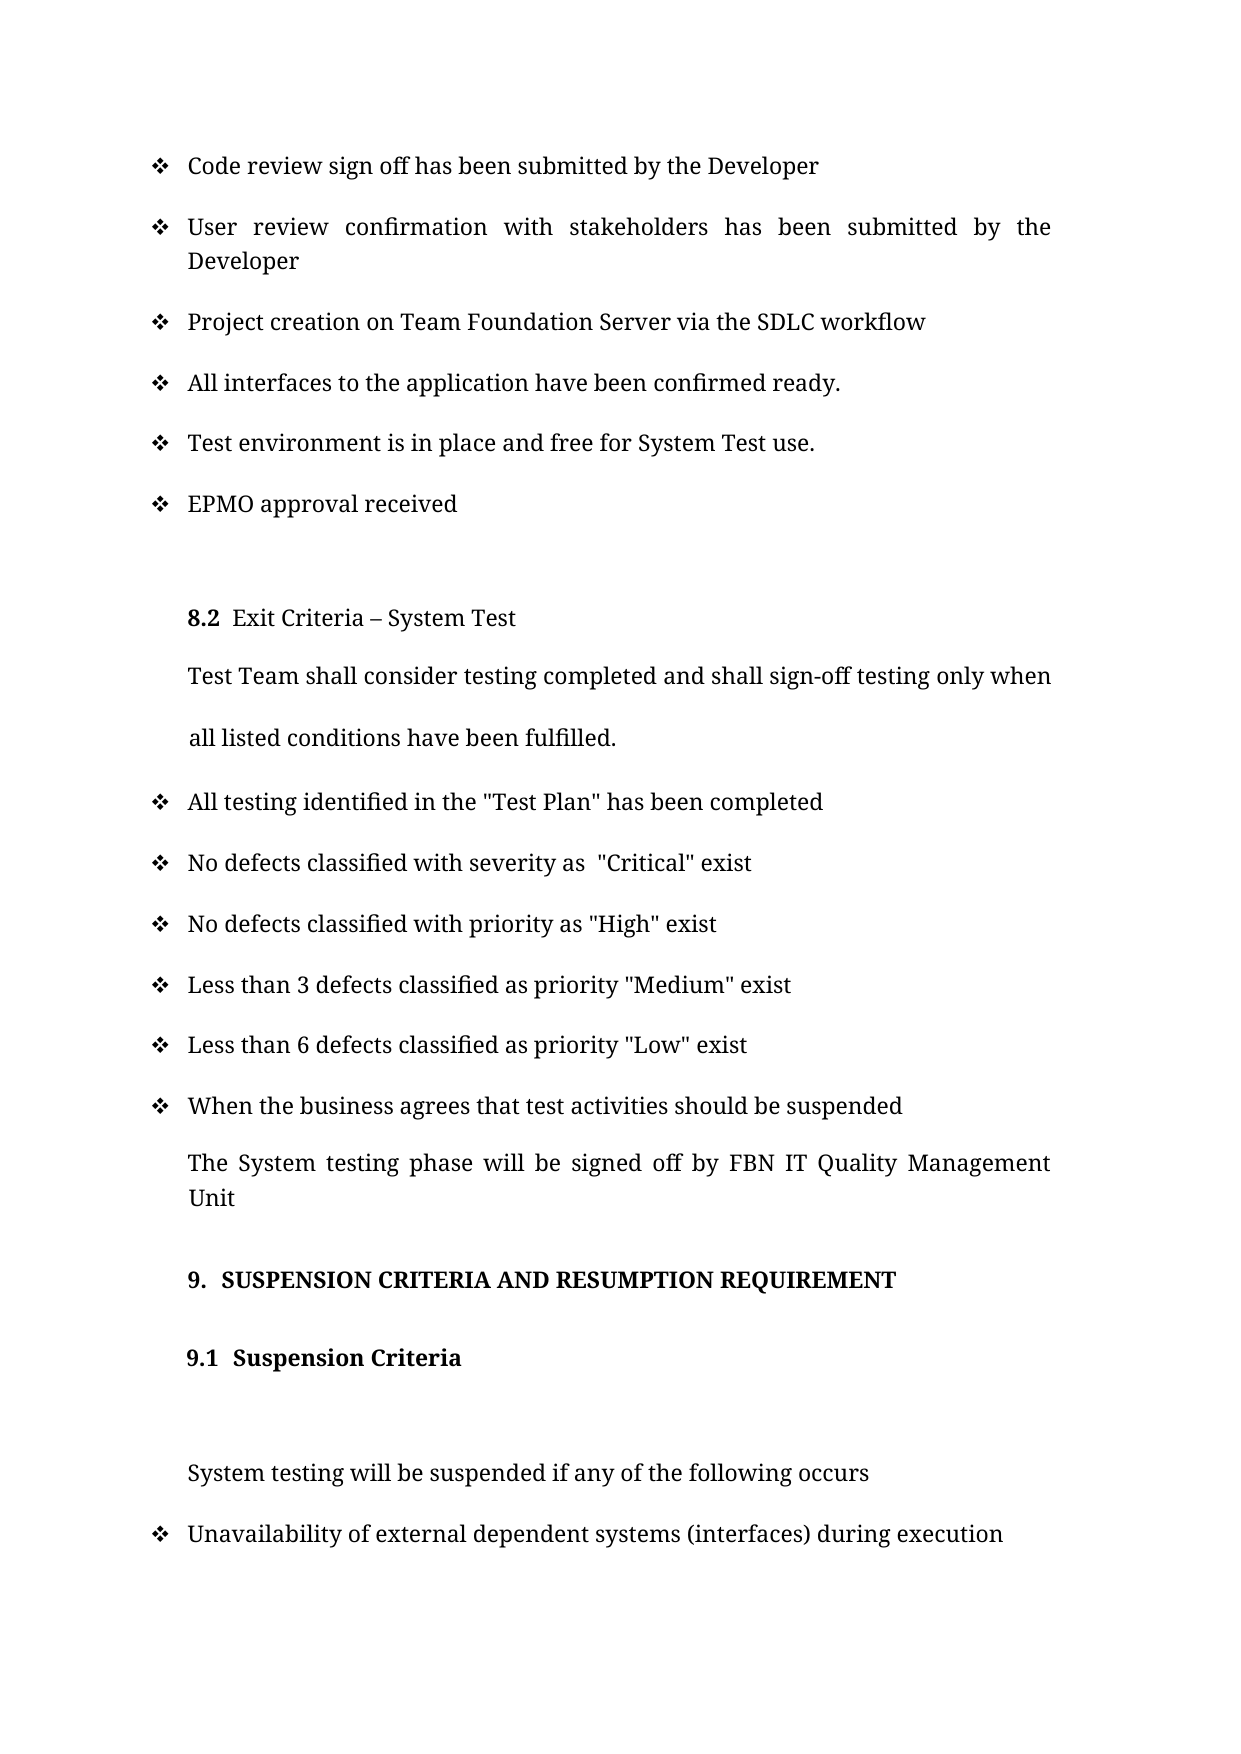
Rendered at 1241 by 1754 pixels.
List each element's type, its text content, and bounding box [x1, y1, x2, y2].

list Project creation on Team Foundation Server via the SDLC workflow [150, 306, 1053, 337]
list No defects classified with priority as "High" exist [150, 908, 1053, 939]
subtitle Exit Criteria – System Test [187, 602, 1053, 633]
subtitle SUSPENSION CRITERIA AND RESUMPTION REQUIREMENT [187, 1264, 1053, 1295]
text Test Team shall consider testing completed and shall sign-off testing only when all listed conditions have been fulfilled. [187, 660, 1053, 753]
list Test environment is in place and free for System Test use. [150, 427, 1053, 458]
list EPMO approval received [150, 488, 1053, 519]
list When the business agrees that test activities should be suspended [150, 1090, 1053, 1121]
text The System testing phase will be signed off by FBN IT Quality Management Unit [187, 1147, 1053, 1213]
list Unavailability of external dependent systems (interfaces) during execution [150, 1517, 1053, 1549]
list All interfaces to the application have been confirmed ready. [150, 367, 1053, 398]
list Code review sign off has been submitted by the Developer [150, 150, 1053, 181]
text System testing will be suspended if any of the following occurs [187, 1457, 1053, 1488]
list All testing identified in the "Test Plan" has been completed [150, 786, 1053, 818]
list Less than 6 defects classified as priority "Low" exist [150, 1029, 1053, 1061]
list User review confirmation with stakeholders has been submitted by the Developer [150, 211, 1053, 276]
list No defects classified with severity as "Critical" exist [150, 847, 1053, 878]
subtitle Suspension Criteria [186, 1342, 1053, 1373]
list Less than 3 defects classified as priority "Medium" exist [150, 968, 1053, 1000]
